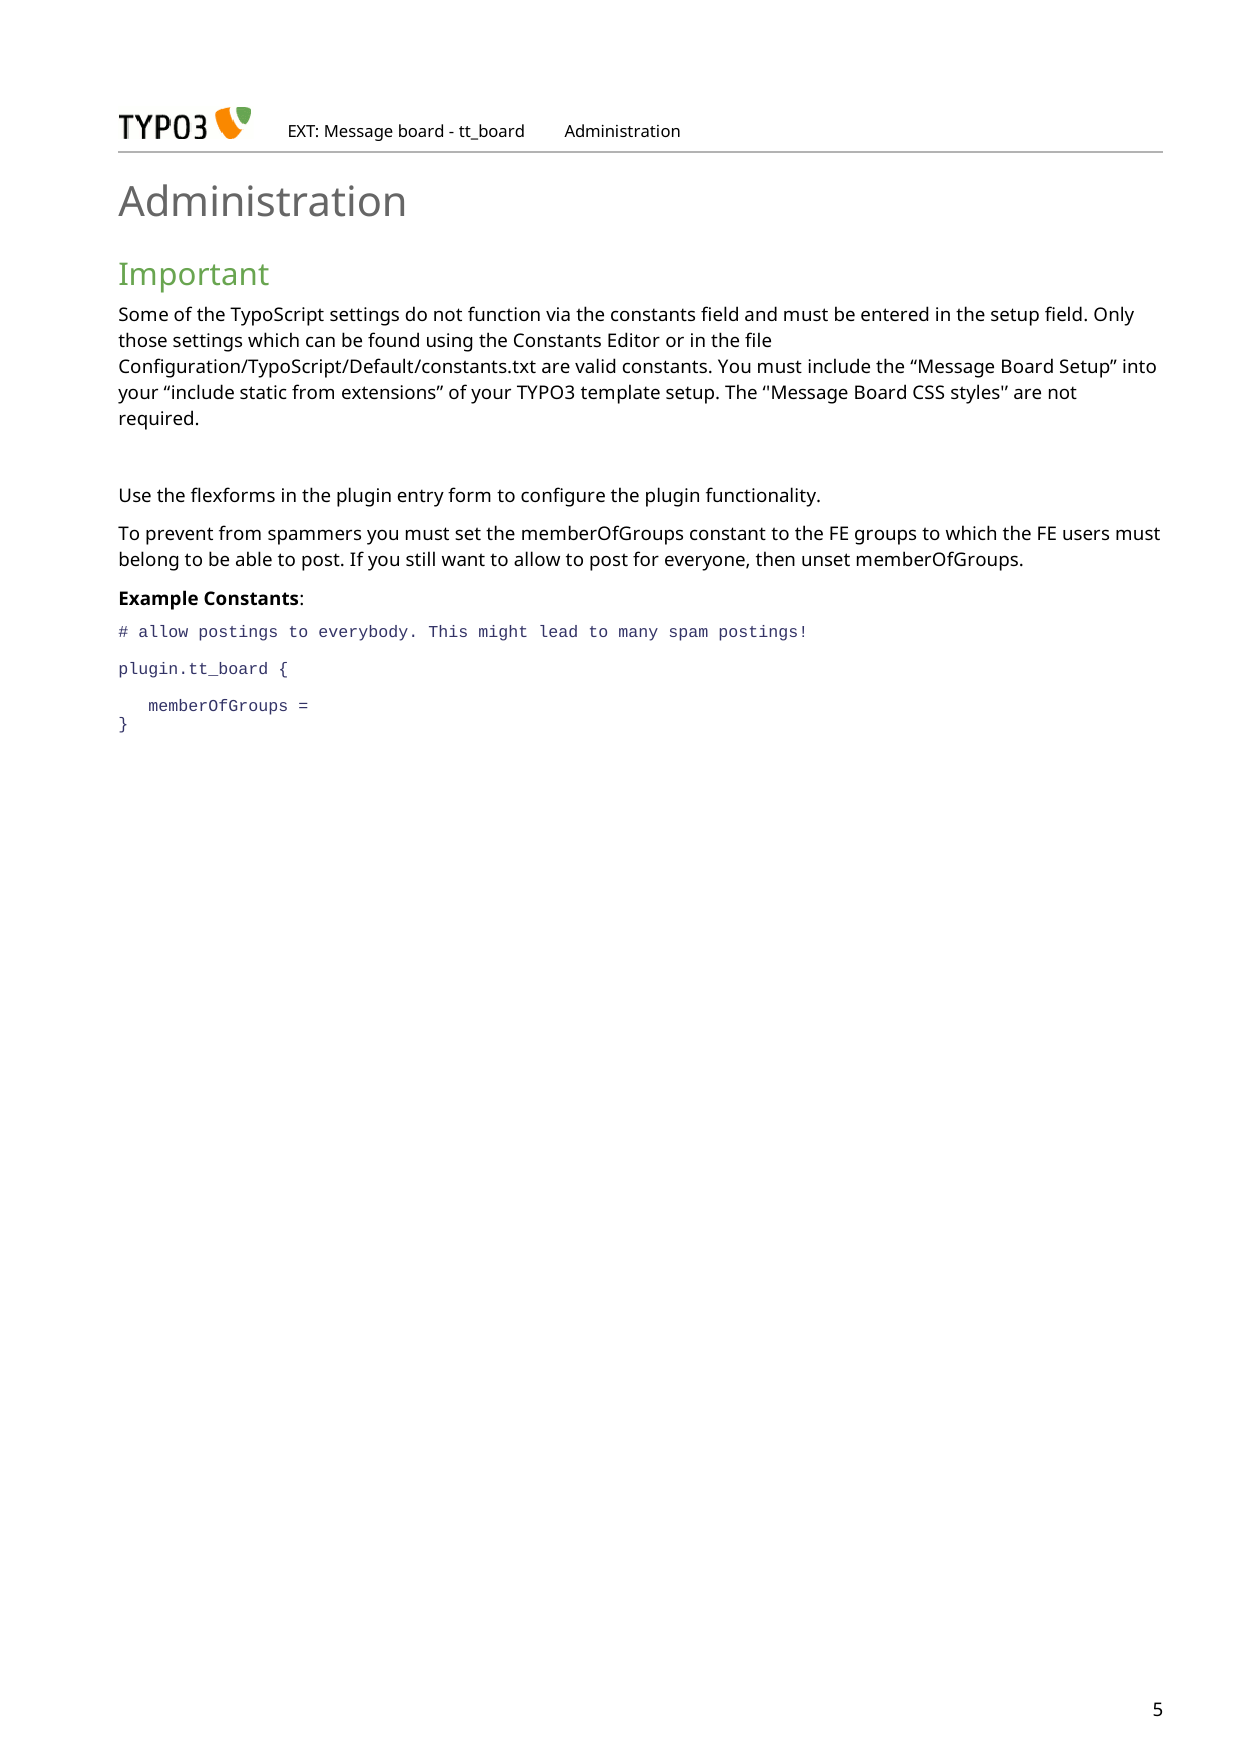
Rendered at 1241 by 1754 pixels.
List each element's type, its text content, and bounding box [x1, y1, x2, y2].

text To prevent from spammers you must set the memberOfGroups constant to the FE groups to which the FE users must belong to be able to post. If you still want to allow to post for everyone, then unset memberOfGroups. [118, 520, 1163, 572]
text Some of the TypoScript settings do not function via the constants field and must be entered in the setup field. Only those settings which can be found using the Constants Editor or in the file Configuration/TypoScript/Default/constants.txt are valid constants. You must include the “Message Board Setup” into your “include static from extensions” of your TYPO3 template setup. The ‘'Message Board CSS styles'’ are not required. [118, 301, 1163, 431]
picture [118, 106, 254, 139]
text Use the flexforms in the plugin entry form to configure the plugin functionality. [118, 482, 1163, 508]
text Example Constants: [118, 585, 1163, 611]
subtitle Administration [118, 172, 1163, 228]
text # allow postings to everybody. This might lead to many spam postings! [118, 623, 1163, 642]
subtitle Important [118, 252, 1163, 294]
text plugin.tt_board { memberOfGroups = } [118, 661, 1163, 790]
